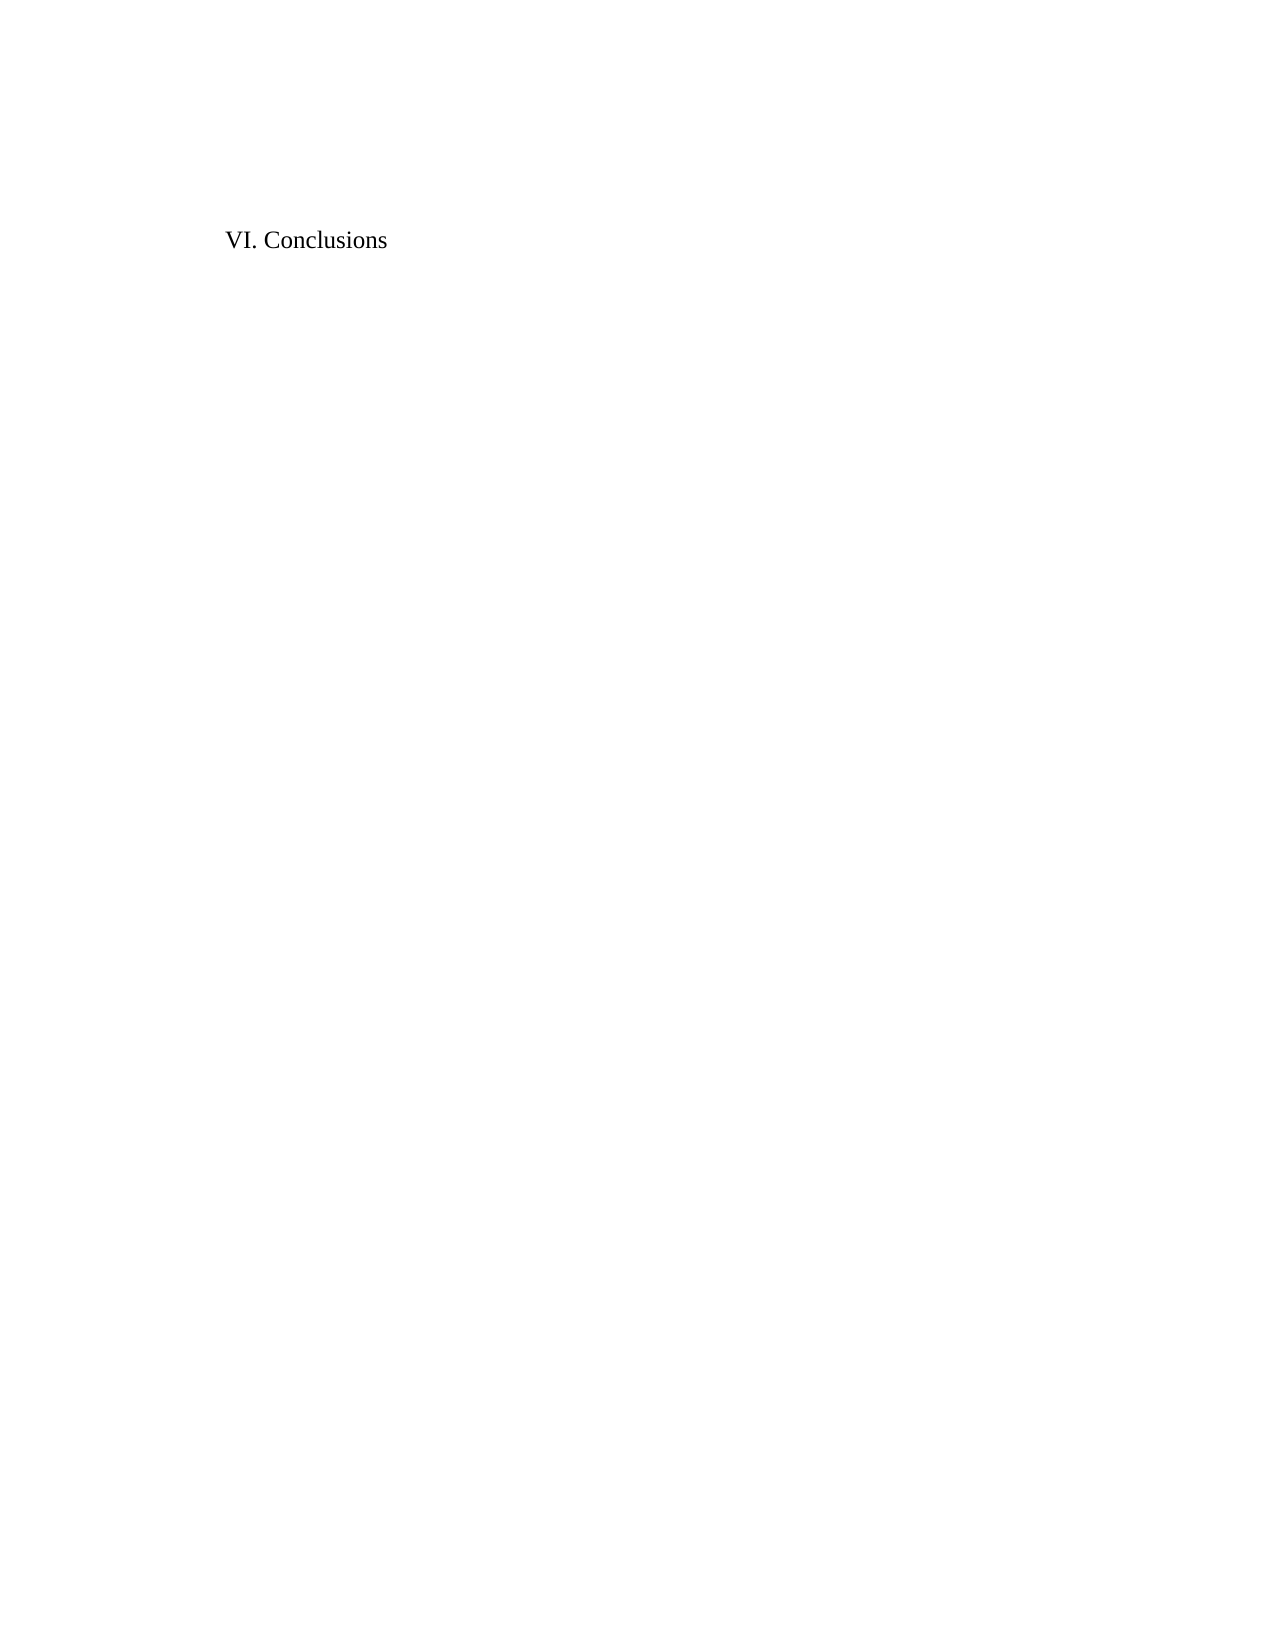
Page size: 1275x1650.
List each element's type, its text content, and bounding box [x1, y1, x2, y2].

text VI. Conclusions [225, 225, 1125, 254]
